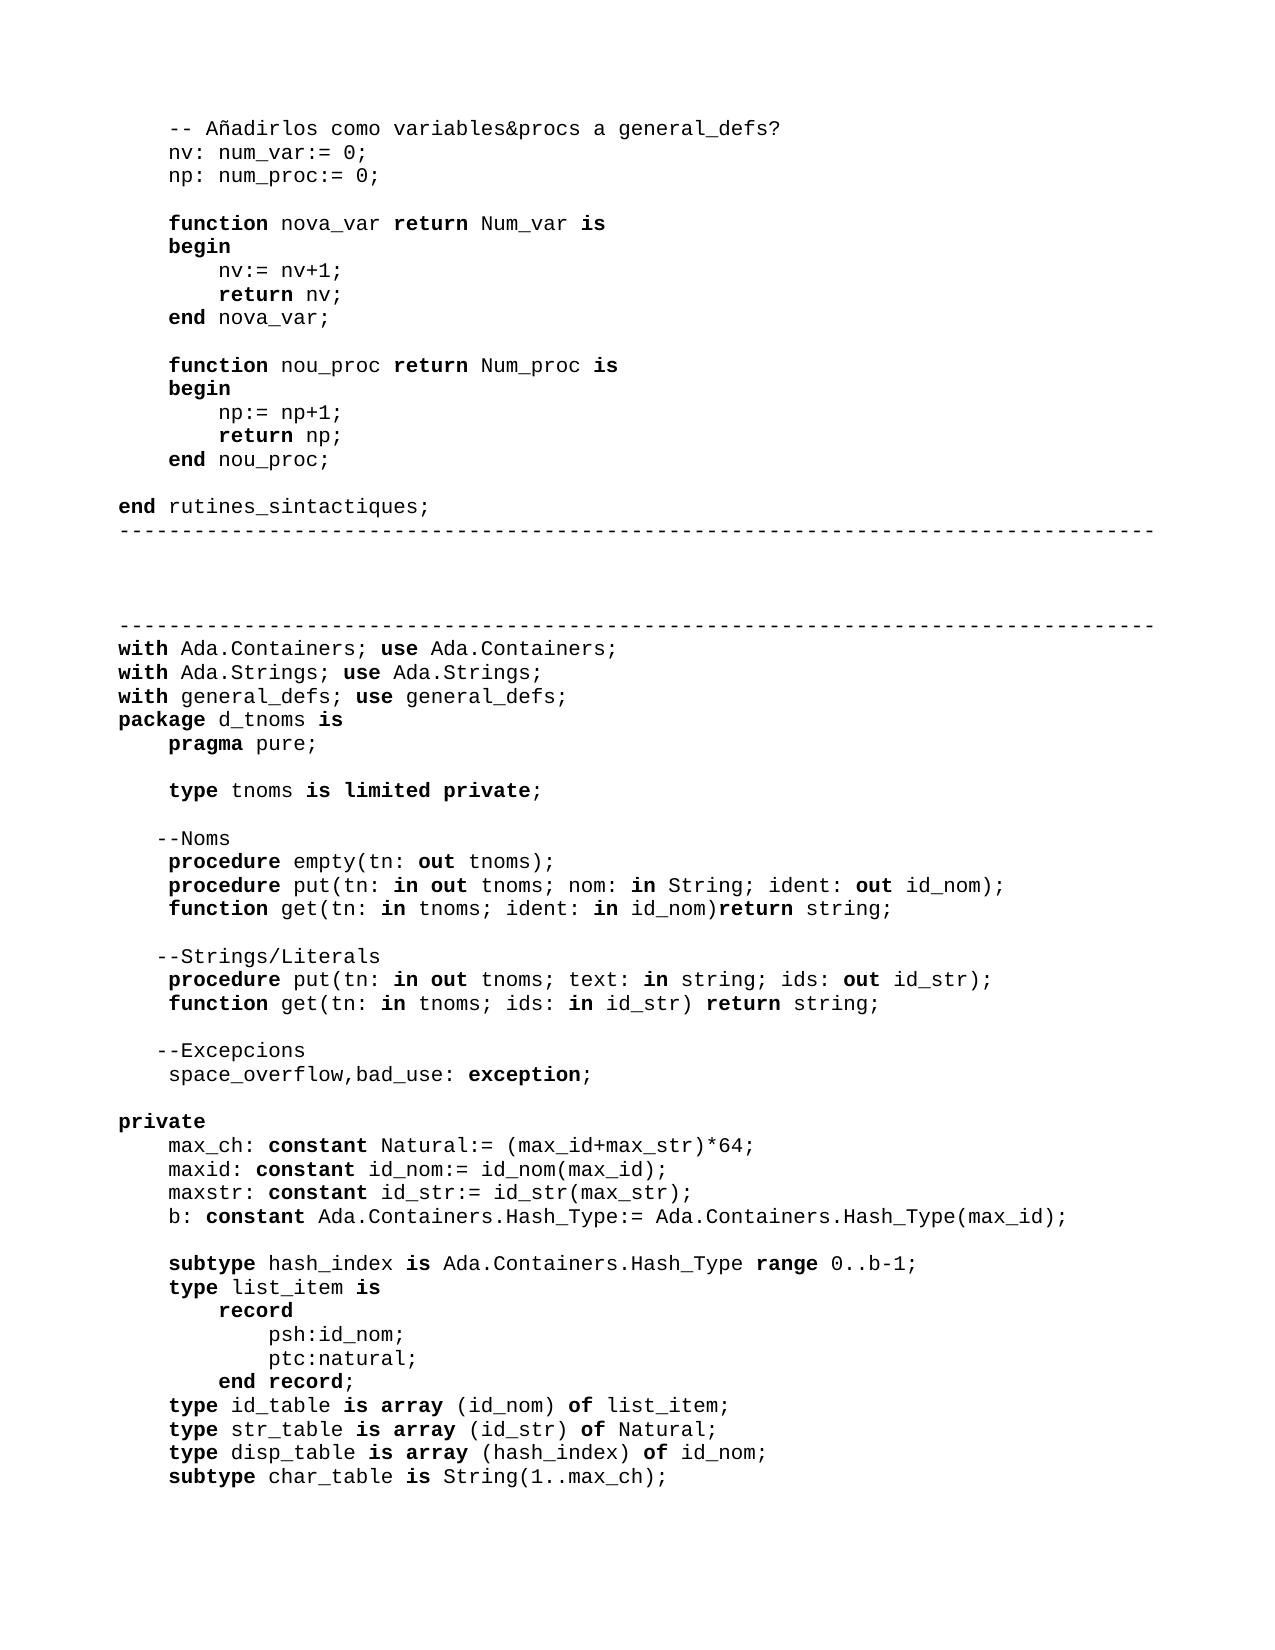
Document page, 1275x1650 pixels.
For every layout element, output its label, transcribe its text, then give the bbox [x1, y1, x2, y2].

text np: num_proc:= 0; [118, 165, 1157, 189]
text type list_item is [118, 1277, 1157, 1300]
text maxstr: constant id_str:= id_str(max_str); [118, 1182, 1157, 1206]
text subtype char_table is String(1..max_ch); [118, 1466, 1157, 1489]
text ----------------------------------------------------------------------------------- [118, 520, 1157, 544]
text subtype hash_index is Ada.Containers.Hash_Type range 0..b-1; [118, 1253, 1157, 1277]
text pragma pure; [118, 733, 1157, 757]
text procedure put(tn: in out tnoms; nom: in String; ident: out id_nom); [118, 875, 1157, 898]
text type id_table is array (id_nom) of list_item; [118, 1395, 1157, 1419]
text ptc:natural; [118, 1348, 1157, 1371]
text end nova_var; [118, 307, 1157, 331]
text --Strings/Literals [118, 946, 1157, 969]
text np:= np+1; [118, 402, 1157, 426]
text package d_tnoms is [118, 709, 1157, 733]
text --Noms [118, 827, 1157, 851]
text end nou_proc; [118, 449, 1157, 473]
text function nou_proc return Num_proc is [118, 354, 1157, 378]
text with Ada.Containers; use Ada.Containers; [118, 638, 1157, 662]
text nv: num_var:= 0; [118, 142, 1157, 165]
text procedure put(tn: in out tnoms; text: in string; ids: out id_str); [118, 969, 1157, 993]
text psh:id_nom; [118, 1324, 1157, 1348]
text procedure empty(tn: out tnoms); [118, 851, 1157, 875]
text --Excepcions [118, 1040, 1157, 1064]
text function nova_var return Num_var is [118, 213, 1157, 236]
text return np; [118, 426, 1157, 449]
text record [118, 1300, 1157, 1324]
text begin [118, 236, 1157, 260]
text max_ch: constant Natural:= (max_id+max_str)*64; [118, 1135, 1157, 1158]
text type str_table is array (id_str) of Natural; [118, 1419, 1157, 1442]
text b: constant Ada.Containers.Hash_Type:= Ada.Containers.Hash_Type(max_id); [118, 1206, 1157, 1229]
text end record; [118, 1371, 1157, 1395]
text return nv; [118, 284, 1157, 307]
text type tnoms is limited private; [118, 780, 1157, 804]
text maxid: constant id_nom:= id_nom(max_id); [118, 1158, 1157, 1182]
text -- Añadirlos como variables&procs a general_defs? [118, 118, 1157, 142]
text type disp_table is array (hash_index) of id_nom; [118, 1442, 1157, 1466]
text function get(tn: in tnoms; ids: in id_str) return string; [118, 993, 1157, 1017]
text ----------------------------------------------------------------------------------- [118, 615, 1157, 638]
text with Ada.Strings; use Ada.Strings; [118, 662, 1157, 686]
text space_overflow,bad_use: exception; [118, 1064, 1157, 1088]
text begin [118, 378, 1157, 402]
text end rutines_sintactiques; [118, 496, 1157, 520]
text nv:= nv+1; [118, 260, 1157, 284]
text with general_defs; use general_defs; [118, 686, 1157, 709]
text private [118, 1111, 1157, 1135]
text function get(tn: in tnoms; ident: in id_nom)return string; [118, 898, 1157, 922]
